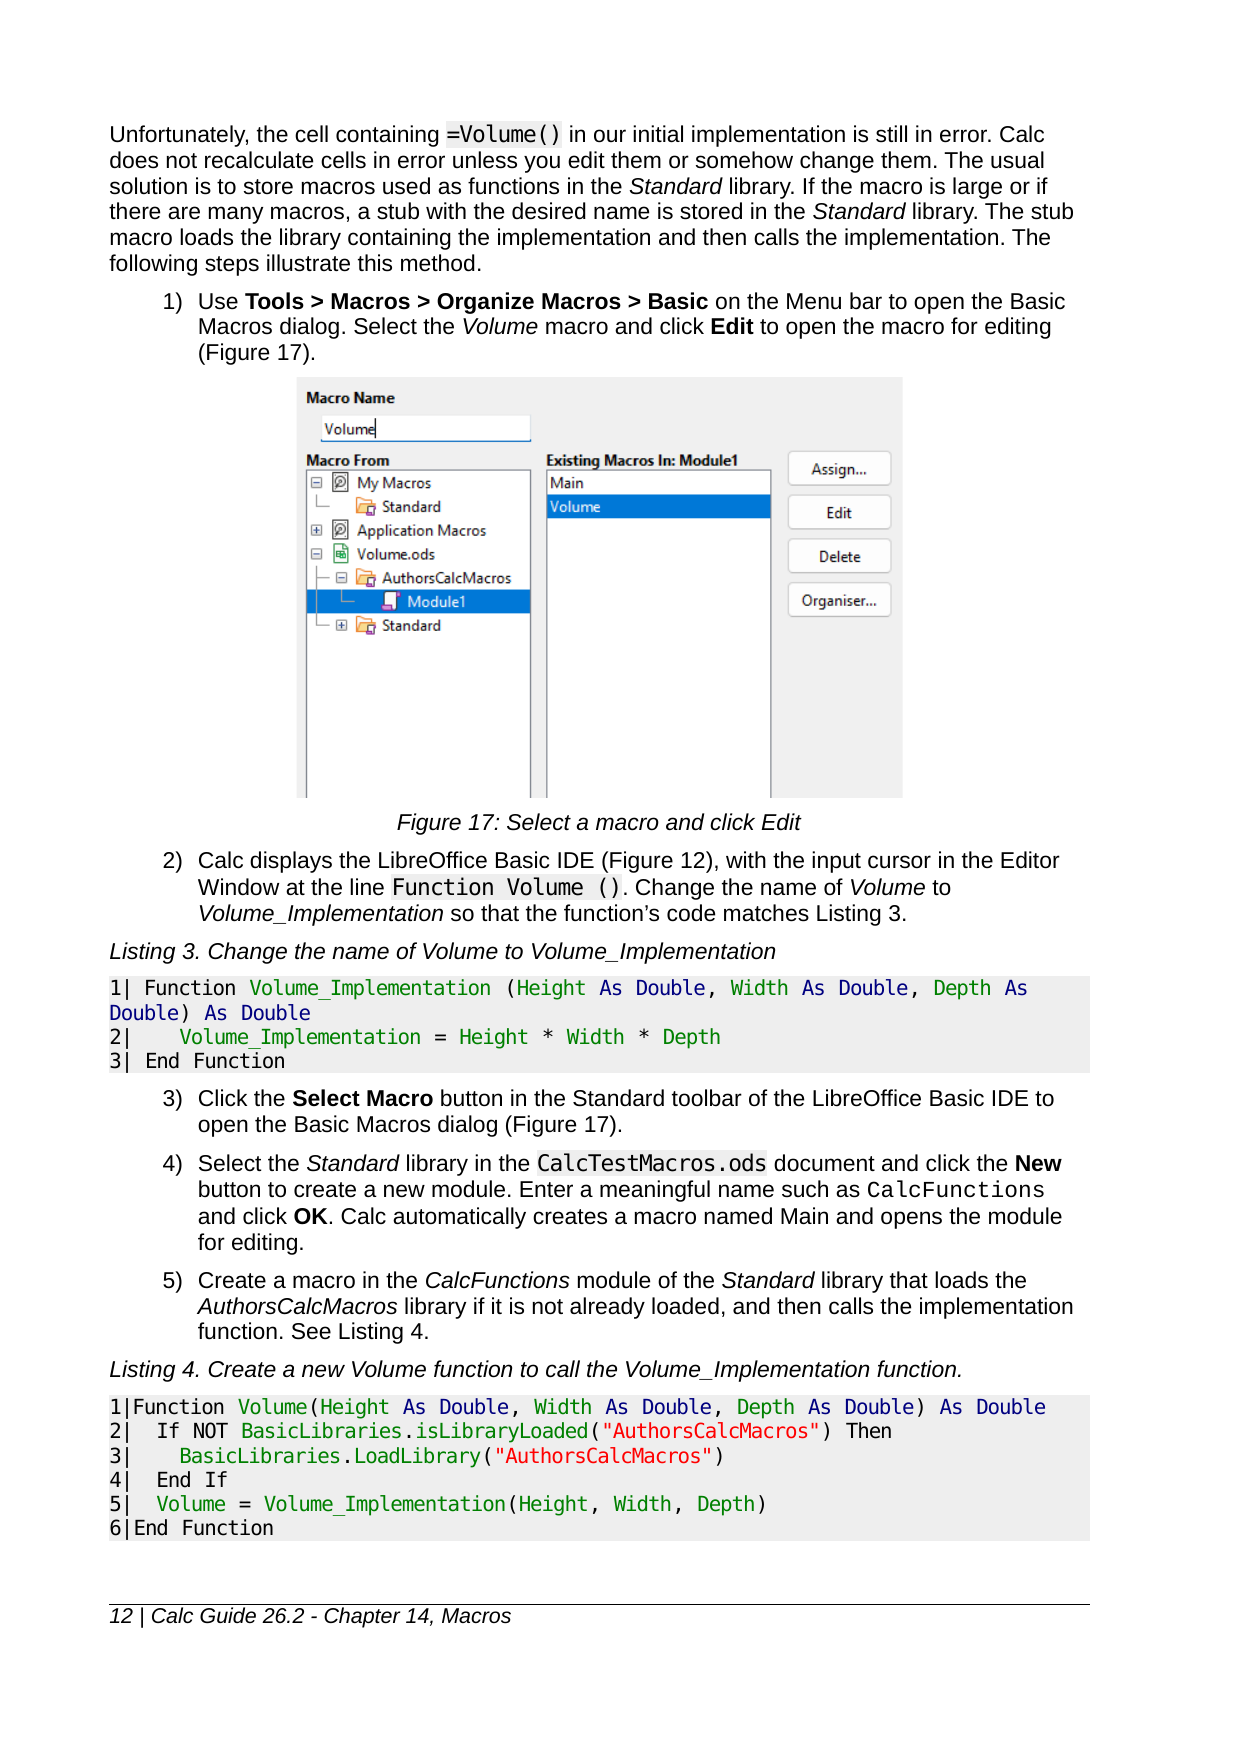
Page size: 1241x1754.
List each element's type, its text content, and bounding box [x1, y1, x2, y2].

text Listing 4. Create a new Volume function to call the Volume_Implementation function. [109, 1357, 1090, 1383]
list Select the Standard library in the CalcTestMacros.ods document and click the New button to create a new module. Enter a meaningful name such as CalcFunctions and click OK. Calc automatically creates a macro named Main and opens the module for editing. [183, 1150, 1090, 1255]
text 2| If NOT BasicLibraries.isLibraryLoaded("AuthorsCalcMacros") Then [109, 1419, 1090, 1444]
list Unfortunately, the cell containing =Volume() in our initial implementation is still in error. Calc does not recalculate cells in error unless you edit them or somehow change them. The usual solution is to store macros used as functions in the Standard library. If the macro is large or if there are many macros, a stub with the desired name is stored in the Standard library. The stub macro loads the library containing the implementation and then calls the implementation. The following steps illustrate this method. [109, 121, 1090, 276]
text 3| BasicLibraries.LoadLibrary("AuthorsCalcMacros") [109, 1444, 1090, 1468]
text 3| End Function [109, 1049, 1090, 1073]
list Calc displays the LibreOffice Basic IDE (Figure 12), with the input cursor in the Editor Window at the line Function Volume (). Change the name of Volume to Volume_Implementation so that the function’s code matches Listing 3. [183, 848, 1090, 926]
list Click the Select Macro button in the Standard toolbar of the LibreOffice Basic IDE to open the Basic Macros dialog (Figure 17). [183, 1086, 1090, 1137]
text 5| Volume = Volume_Implementation(Height, Width, Depth) [109, 1492, 1090, 1516]
text 6|End Function [109, 1516, 1090, 1541]
text Listing 3. Change the name of Volume to Volume_Implementation [109, 938, 1090, 964]
picture [296, 377, 903, 798]
list Use Tools > Macros > Organize Macros > Basic on the Menu bar to open the Basic Macros dialog. Select the Volume macro and click Edit to open the macro for editing (Figure 17). [183, 288, 1090, 365]
text Figure 17: Select a macro and click Edit [296, 810, 902, 836]
list Create a macro in the CalcFunctions module of the Standard library that loads the AuthorsCalcMacros library if it is not already loaded, and then calls the implementation function. See Listing 4. [183, 1268, 1090, 1344]
text 4| End If [109, 1468, 1090, 1492]
text 1| Function Volume_Implementation (Height As Double, Width As Double, Depth As Double) As Double [109, 976, 1090, 1025]
text 2| Volume_Implementation = Height * Width * Depth [109, 1025, 1090, 1049]
text 1|Function Volume(Height As Double, Width As Double, Depth As Double) As Double [109, 1395, 1090, 1419]
